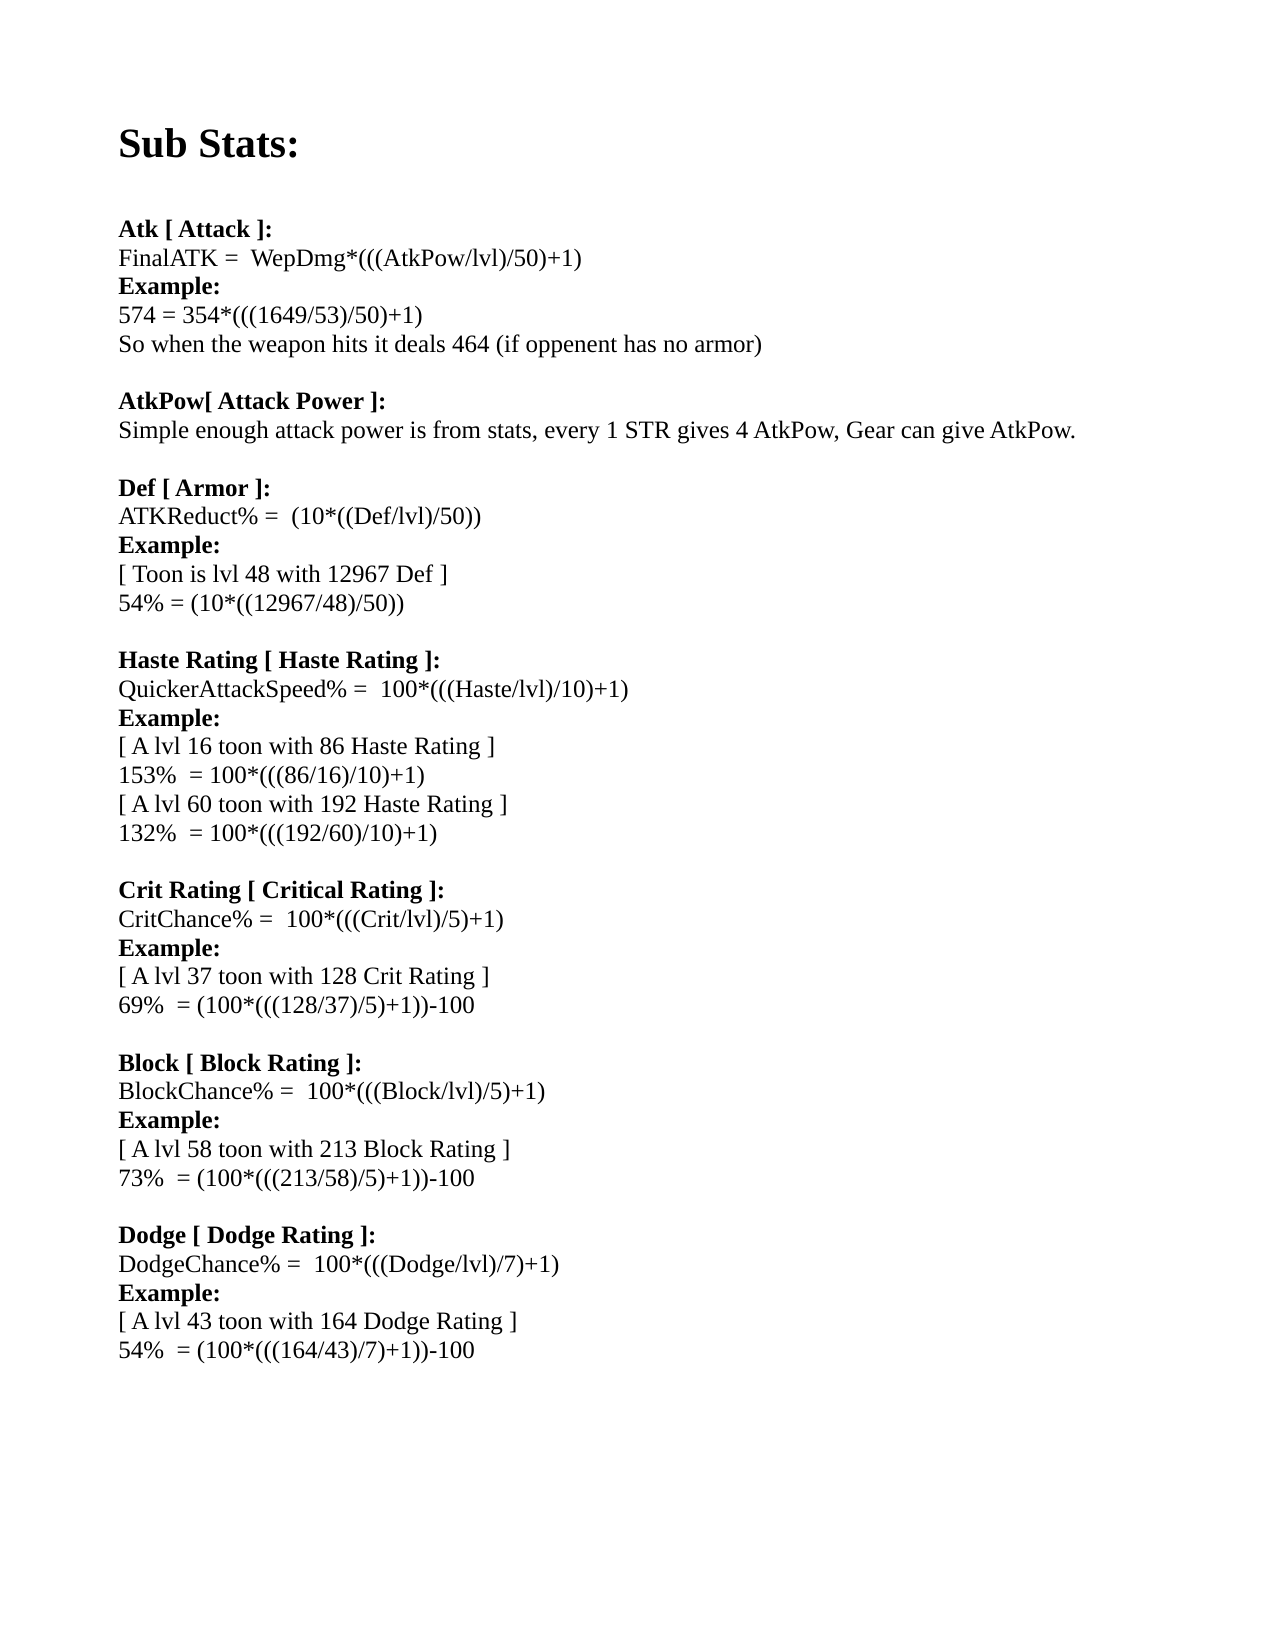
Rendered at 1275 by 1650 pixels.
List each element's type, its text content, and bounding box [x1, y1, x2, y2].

text QuickerAttackSpeed% = 100*(((Haste/lvl)/10)+1) [118, 674, 1157, 703]
text CritChance% = 100*(((Crit/lvl)/5)+1) [118, 904, 1157, 933]
text [ A lvl 43 toon with 164 Dodge Rating ] [118, 1306, 1157, 1335]
text 54% = (10*((12967/48)/50)) [118, 588, 1157, 616]
text Def [ Armor ]: [118, 473, 1157, 501]
text Sub Stats: [118, 118, 1157, 166]
text 574 = 354*(((1649/53)/50)+1) [118, 300, 1157, 329]
text [ A lvl 58 toon with 213 Block Rating ] [118, 1134, 1157, 1163]
text Example: [118, 271, 1157, 300]
text Atk [ Attack ]: [118, 214, 1157, 243]
text FinalATK = WepDmg*(((AtkPow/lvl)/50)+1) [118, 243, 1157, 271]
text 73% = (100*(((213/58)/5)+1))-100 [118, 1163, 1157, 1191]
text 132% = 100*(((192/60)/10)+1) [118, 818, 1157, 846]
text Block [ Block Rating ]: [118, 1048, 1157, 1076]
text BlockChance% = 100*(((Block/lvl)/5)+1) [118, 1076, 1157, 1105]
text AtkPow[ Attack Power ]: [118, 386, 1157, 415]
text [ Toon is lvl 48 with 12967 Def ] [118, 559, 1157, 588]
text Haste Rating [ Haste Rating ]: [118, 645, 1157, 674]
text So when the weapon hits it deals 464 (if oppenent has no armor) [118, 329, 1157, 358]
text Example: [118, 1105, 1157, 1134]
text Example: [118, 703, 1157, 731]
text 153% = 100*(((86/16)/10)+1) [118, 760, 1157, 789]
text Example: [118, 530, 1157, 559]
text Example: [118, 933, 1157, 961]
text Dodge [ Dodge Rating ]: [118, 1220, 1157, 1249]
text Example: [118, 1278, 1157, 1306]
text ATKReduct% = (10*((Def/lvl)/50)) [118, 501, 1157, 530]
text 69% = (100*(((128/37)/5)+1))-100 [118, 990, 1157, 1019]
text Simple enough attack power is from stats, every 1 STR gives 4 AtkPow, Gear can give AtkPow. [118, 415, 1157, 444]
text [ A lvl 60 toon with 192 Haste Rating ] [118, 789, 1157, 818]
text [ A lvl 16 toon with 86 Haste Rating ] [118, 731, 1157, 760]
text DodgeChance% = 100*(((Dodge/lvl)/7)+1) [118, 1249, 1157, 1278]
text 54% = (100*(((164/43)/7)+1))-100 [118, 1335, 1157, 1364]
text [ A lvl 37 toon with 128 Crit Rating ] [118, 961, 1157, 990]
text Crit Rating [ Critical Rating ]: [118, 875, 1157, 904]
